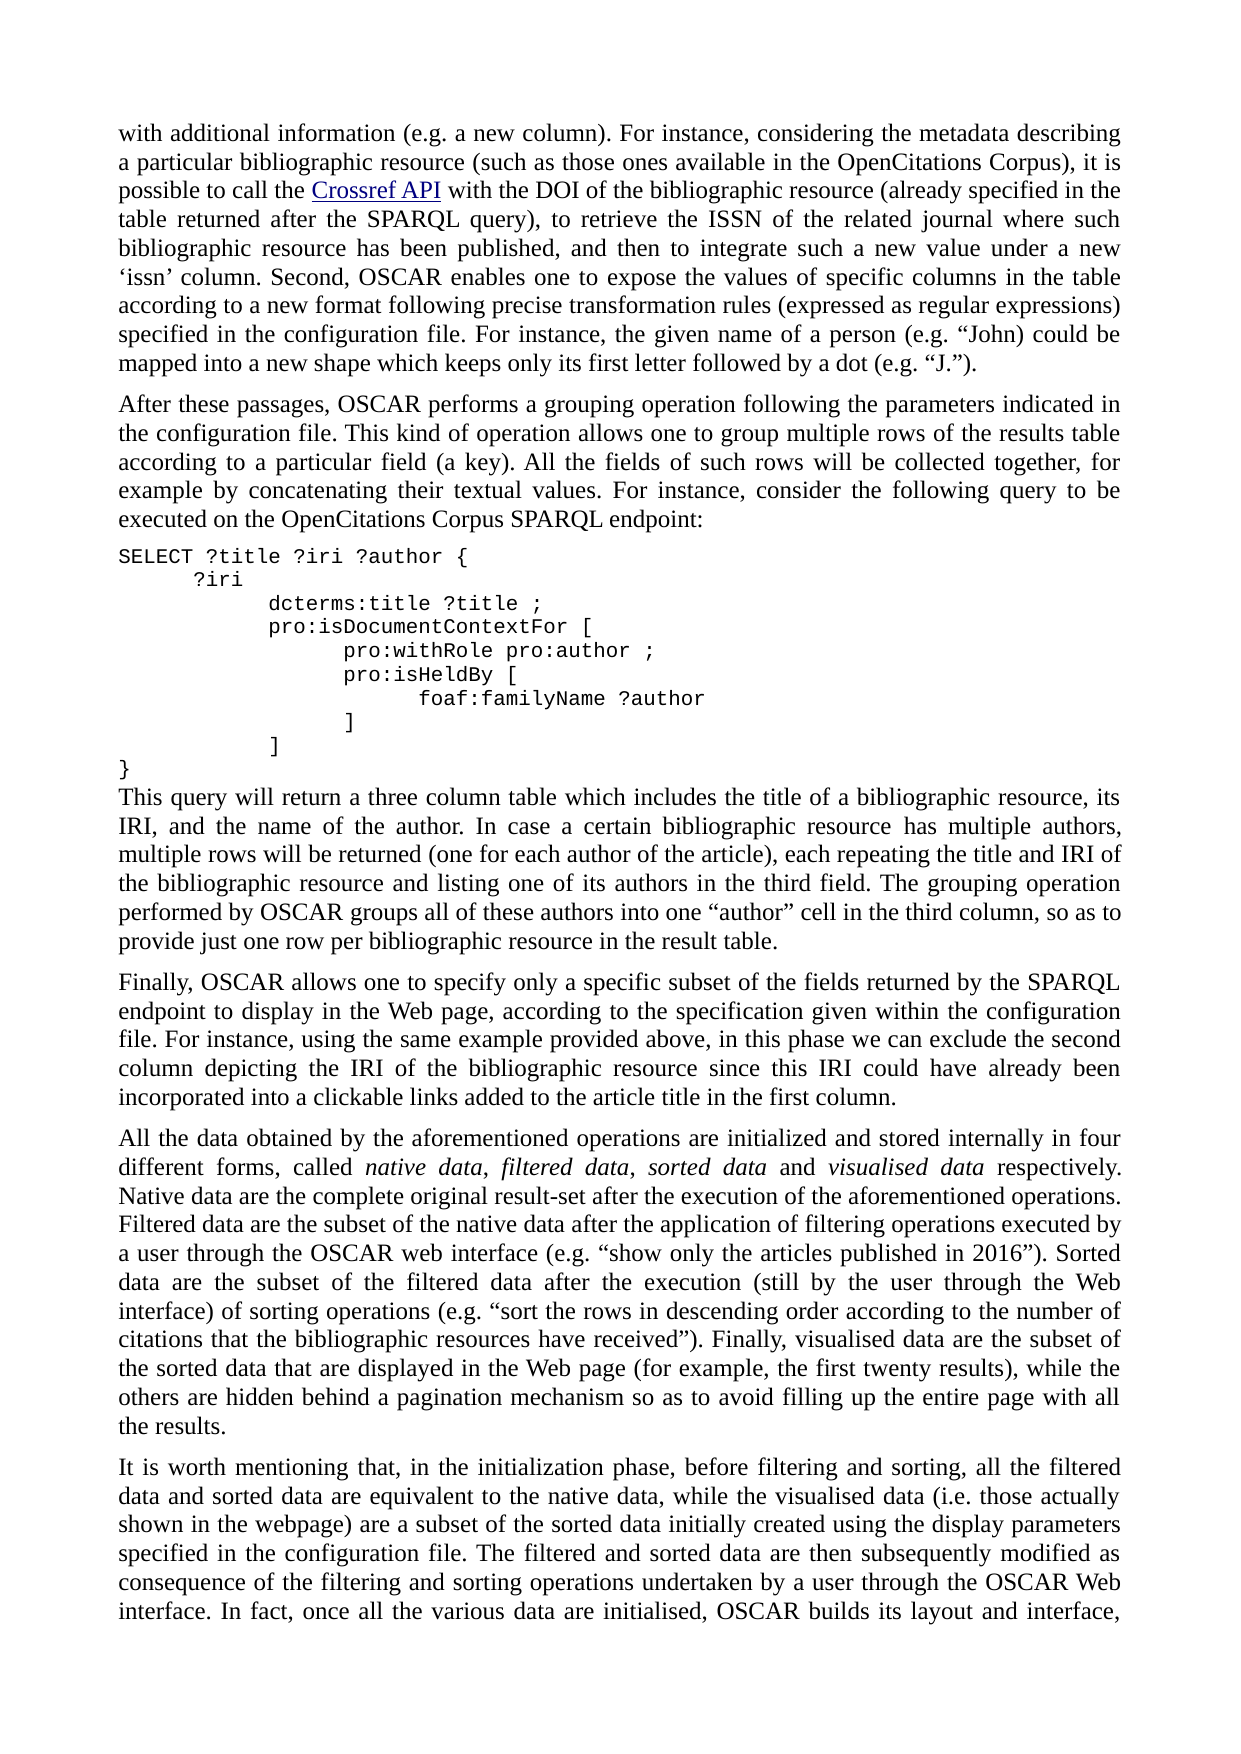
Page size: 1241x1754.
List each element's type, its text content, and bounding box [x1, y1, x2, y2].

text } [118, 758, 1122, 782]
text Finally, OSCAR allows one to specify only a specific subset of the fields returned by the SPARQL endpoint to display in the Web page, according to the specification given within the configuration file. For instance, using the same example provided above, in this phase we can exclude the second column depicting the IRI of the bibliographic resource since this IRI could have already been incorporated into a clickable links added to the article title in the first column. [118, 967, 1122, 1111]
text with additional information (e.g. a new column). For instance, considering the metadata describing a particular bibliographic resource (such as those ones available in the OpenCitations Corpus), it is possible to call the Crossref API with the DOI of the bibliographic resource (already specified in the table returned after the SPARQL query), to retrieve the ISSN of the related journal where such bibliographic resource has been published, and then to integrate such a new value under a new ‘issn’ column. Second, OSCAR enables one to expose the values of specific columns in the table according to a new format following precise transformation rules (expressed as regular expressions) specified in the configuration file. For instance, the given name of a person (e.g. “John) could be mapped into a new shape which keeps only its first letter followed by a dot (e.g. “J.”). [118, 118, 1122, 377]
text dcterms:title ?title ; [118, 593, 1122, 617]
text All the data obtained by the aforementioned operations are initialized and stored internally in four different forms, called native data, filtered data, sorted data and visualised data respectively. Native data are the complete original result-set after the execution of the aforementioned operations. Filtered data are the subset of the native data after the application of filtering operations executed by a user through the OSCAR web interface (e.g. “show only the articles published in 2016”). Sorted data are the subset of the filtered data after the execution (still by the user through the Web interface) of sorting operations (e.g. “sort the rows in descending order according to the number of citations that the bibliographic resources have received”). Finally, visualised data are the subset of the sorted data that are displayed in the Web page (for example, the first twenty results), while the others are hidden behind a pagination mechanism so as to avoid filling up the entire page with all the results. [118, 1123, 1122, 1439]
text SELECT ?title ?iri ?author { [118, 546, 1122, 569]
text pro:isHeldBy [ [118, 664, 1122, 687]
text pro:isDocumentContextFor [ [118, 617, 1122, 640]
text ] [118, 735, 1122, 758]
text ] [118, 711, 1122, 735]
text This query will return a three column table which includes the title of a bibliographic resource, its IRI, and the name of the author. In case a certain bibliographic resource has multiple authors, multiple rows will be returned (one for each author of the article), each repeating the title and IRI of the bibliographic resource and listing one of its authors in the third field. The grouping operation performed by OSCAR groups all of these authors into one “author” cell in the third column, so as to provide just one row per bibliographic resource in the result table. [118, 782, 1122, 954]
text pro:withRole pro:author ; [118, 640, 1122, 664]
text It is worth mentioning that, in the initialization phase, before filtering and sorting, all the filtered data and sorted data are equivalent to the native data, while the visualised data (i.e. those actually shown in the webpage) are a subset of the sorted data initially created using the display parameters specified in the configuration file. The filtered and sorted data are then subsequently modified as consequence of the filtering and sorting operations undertaken by a user through the OSCAR Web interface. In fact, once all the various data are initialised, OSCAR builds its layout and interface, [118, 1452, 1122, 1624]
text ?iri [118, 569, 1122, 593]
text foaf:familyName ?author [118, 687, 1122, 711]
text After these passages, OSCAR performs a grouping operation following the parameters indicated in the configuration file. This kind of operation allows one to group multiple rows of the results table according to a particular field (a key). All the fields of such rows will be collected together, for example by concatenating their textual values. For instance, consider the following query to be executed on the OpenCitations Corpus SPARQL endpoint: [118, 389, 1122, 533]
